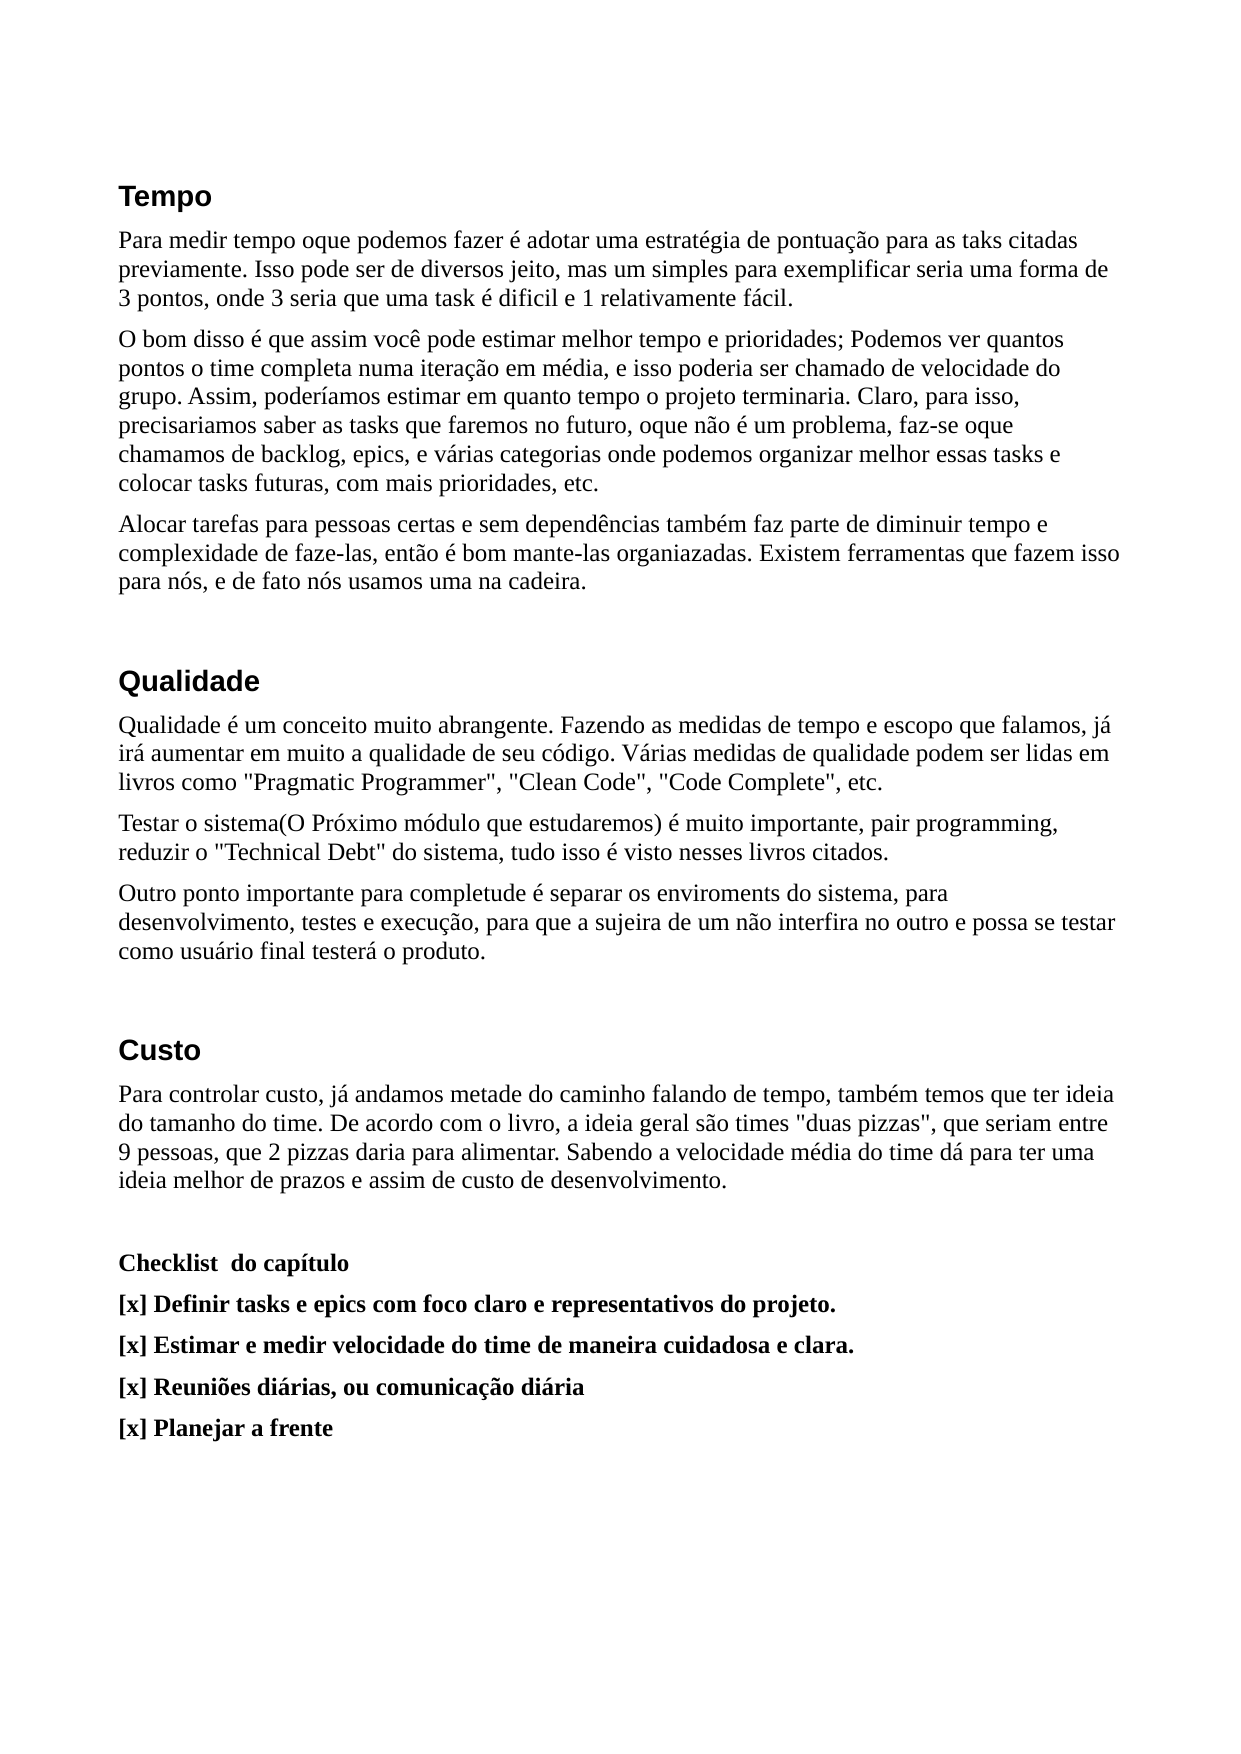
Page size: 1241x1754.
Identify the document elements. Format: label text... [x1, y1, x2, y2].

text Alocar tarefas para pessoas certas e sem dependências também faz parte de diminuir tempo e complexidade de faze-las, então é bom mante-las organiazadas. Existem ferramentas que fazem isso para nós, e de fato nós usamos uma na cadeira. [118, 509, 1122, 595]
text Checklist do capítulo [118, 1248, 1122, 1277]
text [x] Definir tasks e epics com foco claro e representativos do projeto. [118, 1289, 1122, 1318]
text Outro ponto importante para completude é separar os enviroments do sistema, para desenvolvimento, testes e execução, para que a sujeira de um não interfira no outro e possa se testar como usuário final testerá o produto. [118, 878, 1122, 965]
text Para controlar custo, já andamos metade do caminho falando de tempo, também temos que ter ideia do tamanho do time. De acordo com o livro, a ideia geral são times "duas pizzas", que seriam entre 9 pessoas, que 2 pizzas daria para alimentar. Sabendo a velocidade média do time dá para ter uma ideia melhor de prazos e assim de custo de desenvolvimento. [118, 1079, 1122, 1194]
text Para medir tempo oque podemos fazer é adotar uma estratégia de pontuação para as taks citadas previamente. Isso pode ser de diversos jeito, mas um simples para exemplificar seria uma forma de 3 pontos, onde 3 seria que uma task é dificil e 1 relativamente fácil. [118, 225, 1122, 311]
subtitle Tempo [118, 179, 1122, 213]
text [x] Planejar a frente [118, 1413, 1122, 1442]
text Testar o sistema(O Próximo módulo que estudaremos) é muito importante, pair programming, reduzir o "Technical Debt" do sistema, tudo isso é visto nesses livros citados. [118, 808, 1122, 866]
text [x] Estimar e medir velocidade do time de maneira cuidadosa e clara. [118, 1331, 1122, 1359]
text Qualidade é um conceito muito abrangente. Fazendo as medidas de tempo e escopo que falamos, já irá aumentar em muito a qualidade de seu código. Várias medidas de qualidade podem ser lidas em livros como "Pragmatic Programmer", "Clean Code", "Code Complete", etc. [118, 710, 1122, 796]
text O bom disso é que assim você pode estimar melhor tempo e prioridades; Podemos ver quantos pontos o time completa numa iteração em média, e isso poderia ser chamado de velocidade do grupo. Assim, poderíamos estimar em quanto tempo o projeto terminaria. Claro, para isso, precisariamos saber as tasks que faremos no futuro, oque não é um problema, faz-se oque chamamos de backlog, epics, e várias categorias onde podemos organizar melhor essas tasks e colocar tasks futuras, com mais prioridades, etc. [118, 324, 1122, 496]
subtitle Qualidade [118, 663, 1122, 697]
text [x] Reuniões diárias, ou comunicação diária [118, 1372, 1122, 1401]
subtitle Custo [118, 1033, 1122, 1067]
